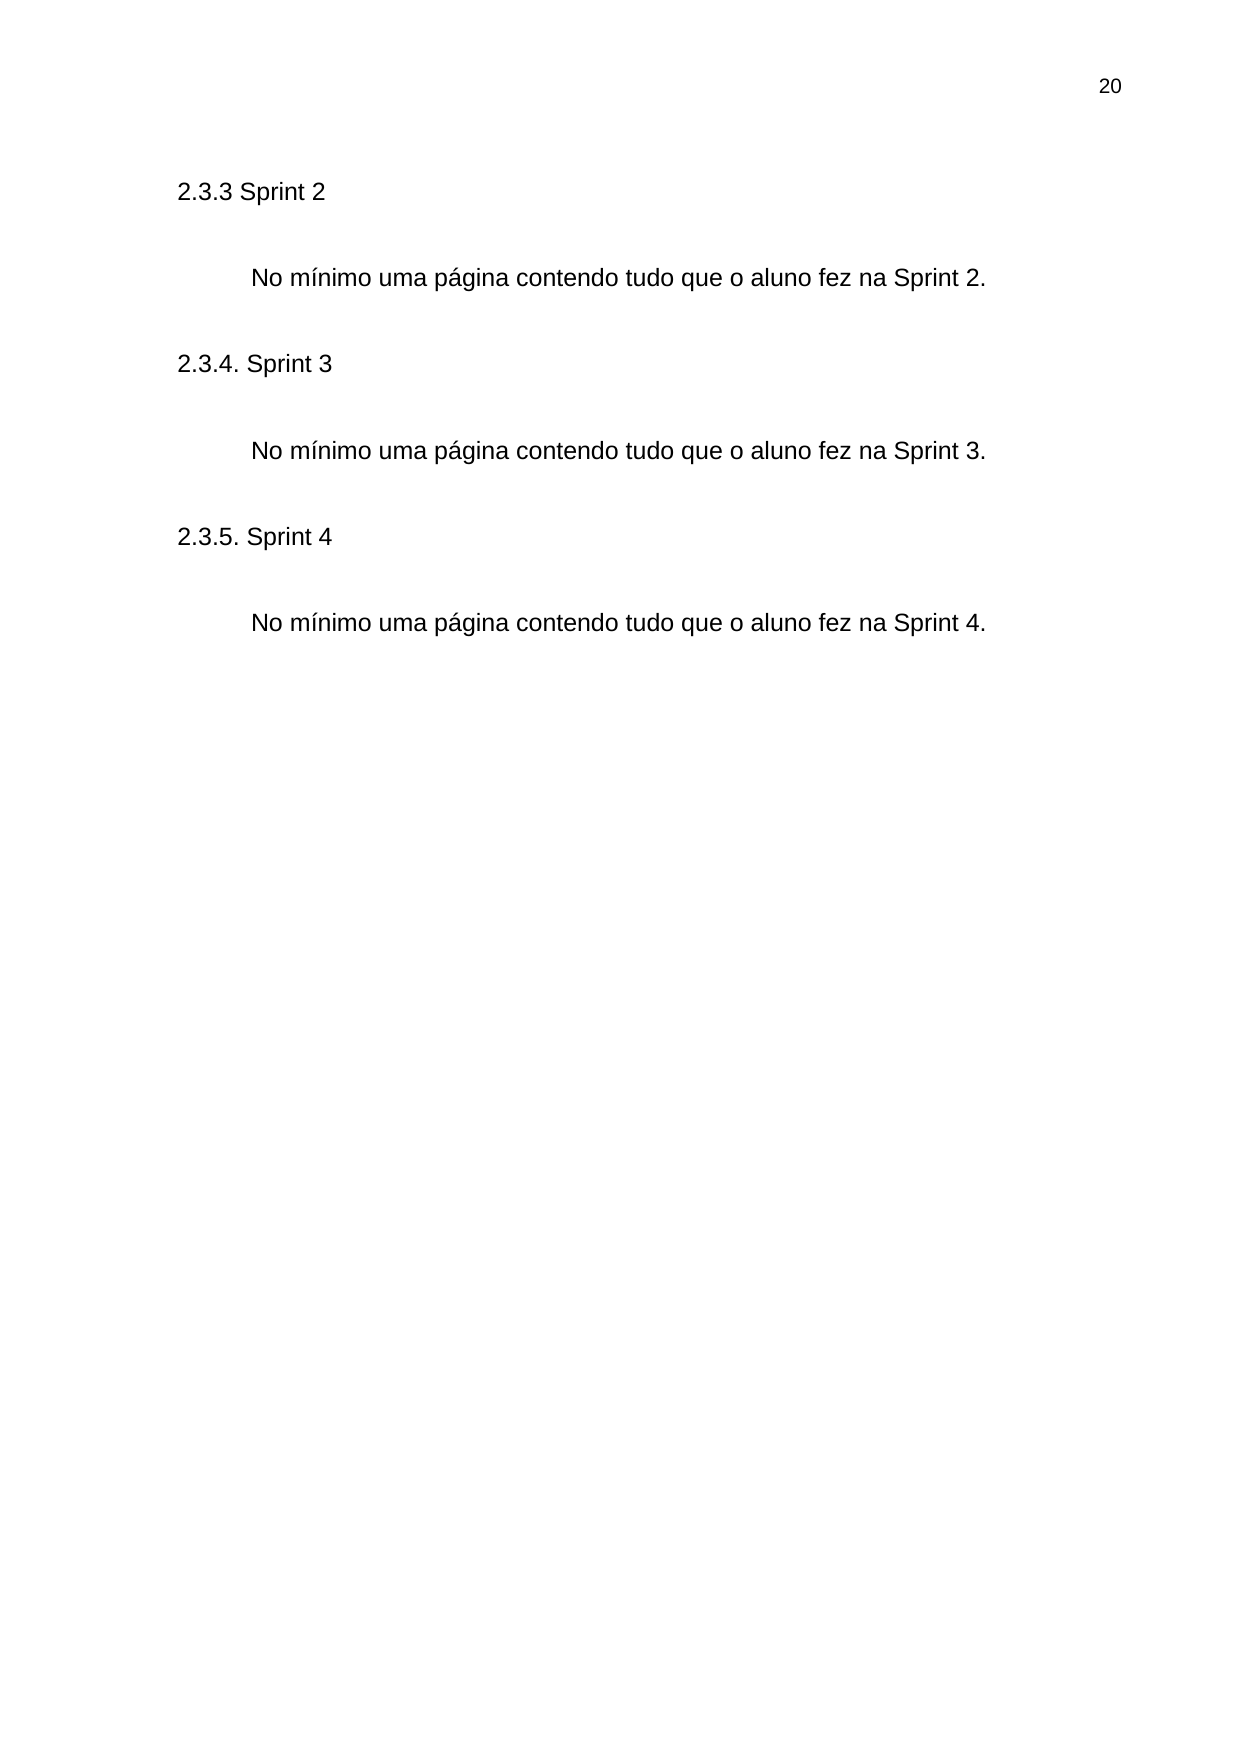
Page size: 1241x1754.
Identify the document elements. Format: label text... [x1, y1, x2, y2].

list No mínimo uma página contendo tudo que o aluno fez na Sprint 4. [177, 608, 1122, 637]
list No mínimo uma página contendo tudo que o aluno fez na Sprint 2. [177, 263, 1122, 292]
list 2.3.5. Sprint 4 [177, 522, 1122, 551]
list No mínimo uma página contendo tudo que o aluno fez na Sprint 3. [177, 436, 1122, 464]
list 2.3.3 Sprint 2 [177, 177, 1122, 206]
list 2.3.4. Sprint 3 [177, 349, 1122, 378]
